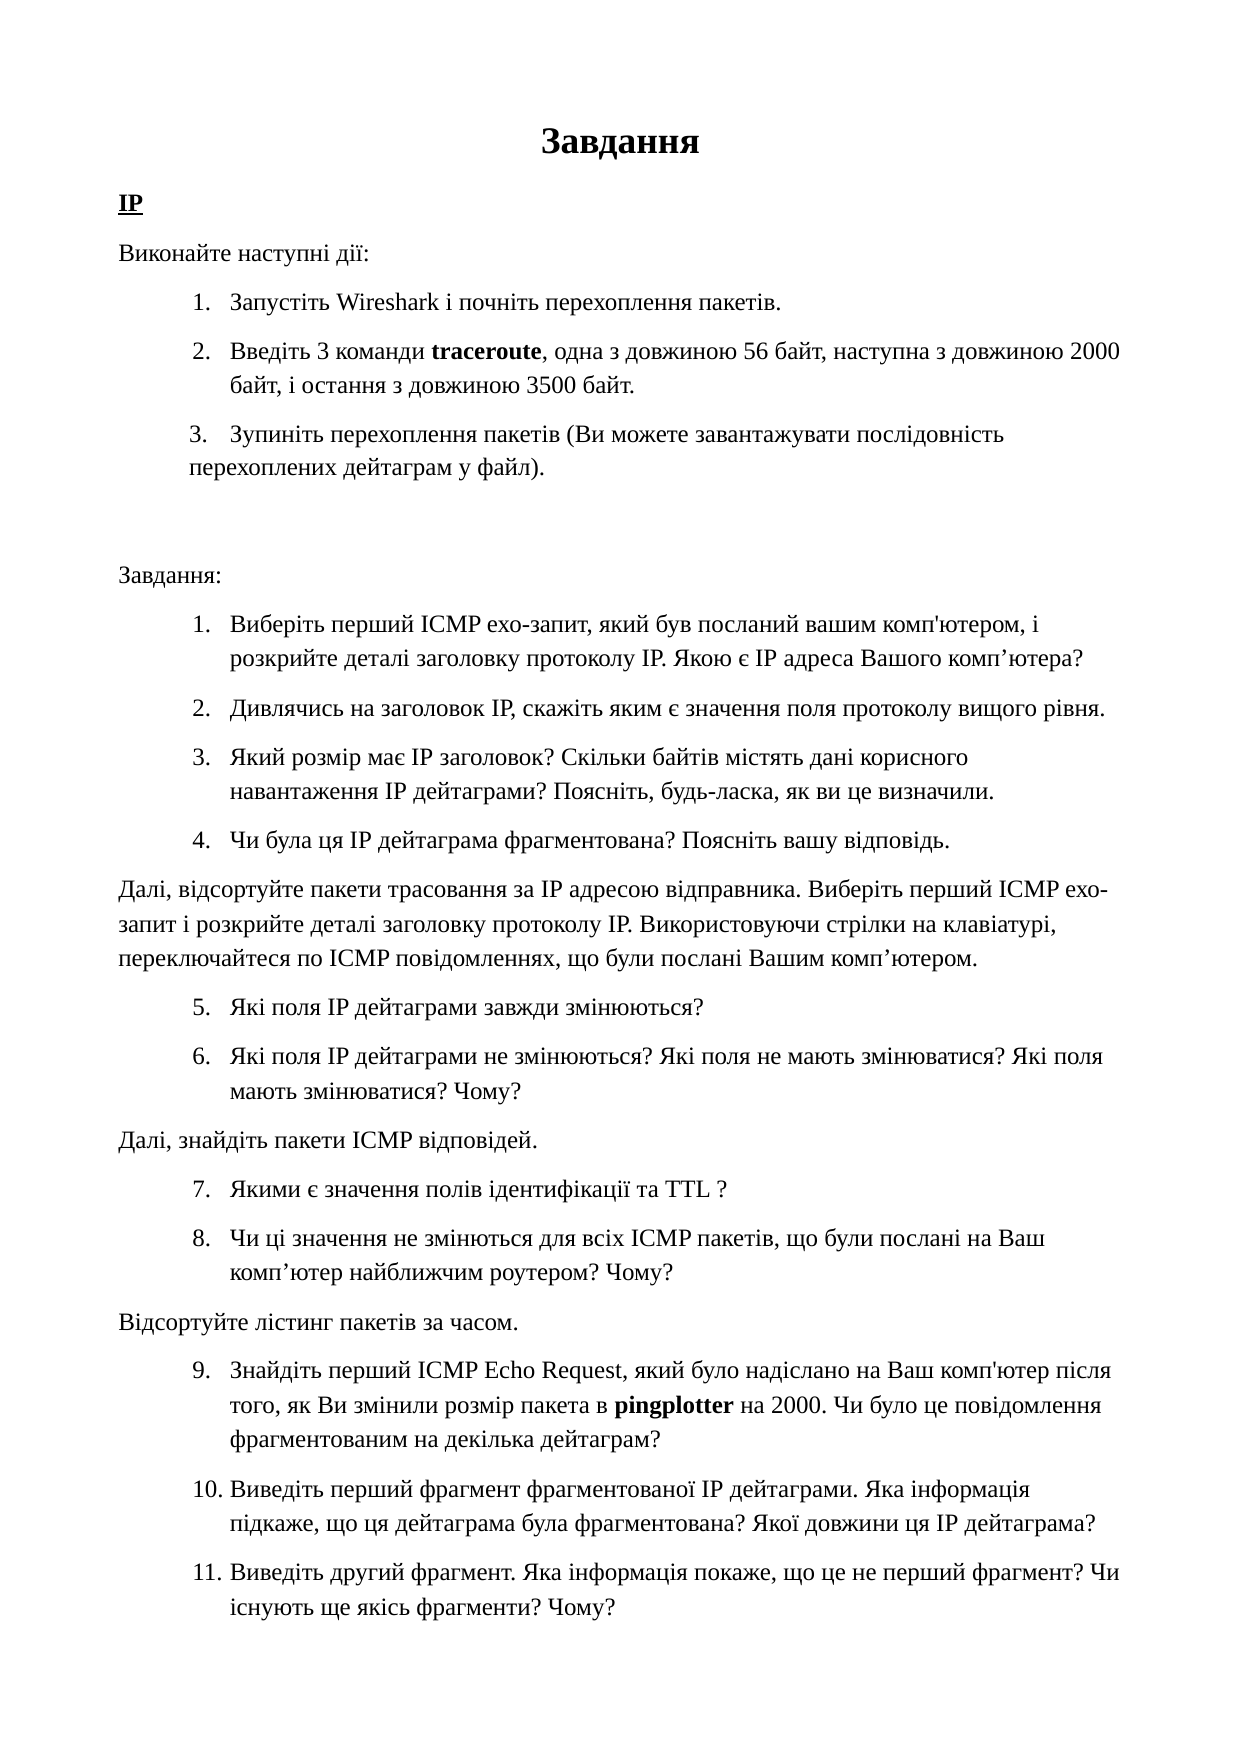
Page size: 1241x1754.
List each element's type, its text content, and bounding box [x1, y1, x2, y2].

list Виберіть перший ICMP ехо-запит, який був посланий вашим комп'ютером, і розкрийте деталі заголовку протоколу ІР. Якою є ІР адреса Вашого комп’ютера? [192, 609, 1122, 672]
text Далі, відсортуйте пакети трасовання за ІР адресою відправника. Виберіть перший ICMP ехо-запит і розкрийте деталі заголовку протоколу ІР. Використовуючи стрілки на клавіатурі, переключайтеся по ICMP повідомленнях, що були послані Вашим комп’ютером. [118, 874, 1122, 972]
text IP [118, 188, 1122, 217]
list Якими є значення полів ідентифікації та TTL ? [192, 1174, 1122, 1203]
list Які поля IP дейтаграми завжди змінюються? [192, 992, 1122, 1021]
list Чи була ця ІР дейтаграма фрагментована? Поясніть вашу відповідь. [192, 825, 1122, 854]
list Введіть 3 команди traceroute, одна з довжиною 56 байт, наступна з довжиною 2000 байт, і остання з довжиною 3500 байт. [192, 336, 1122, 399]
list Чи ці значення не змінються для всіх ICMP пакетів, що були послані на Ваш комп’ютер найближчим роутером? Чому? [192, 1223, 1122, 1286]
text Відсортуйте лістинг пакетів за часом. [118, 1307, 1122, 1335]
list Зупиніть перехоплення пакетів (Ви можете завантажувати послідовність перехоплених дейтаграм у файл). [189, 419, 1122, 481]
list Який розмір має ІР заголовок? Скільки байтів містять дані корисного навантаження ІР дейтаграми? Поясніть, будь-ласка, як ви це визначили. [192, 742, 1122, 805]
list Виведіть перший фрагмент фрагментованої ІР дейтаграми. Яка інформація підкаже, що ця дейтаграма була фрагментована? Якої довжини ця ІР дейтаграма? [192, 1474, 1122, 1537]
list Які поля IP дейтаграми не змінюються? Які поля не мають змінюватися? Які поля мають змінюватися? Чому? [192, 1041, 1122, 1104]
list Виведіть другий фрагмент. Яка інформація покаже, що це не перший фрагмент? Чи існують ще якісь фрагменти? Чому? [192, 1557, 1122, 1620]
list Запустіть Wireshark і почніть перехоплення пакетів. [192, 287, 1122, 315]
list Знайдіть перший ICMP Echo Request, який було надіслано на Ваш комп'ютер після того, як Ви змінили розмір пакета в pingplotter на 2000. Чи було це повідомлення фрагментованим на декілька дейтаграм? [192, 1356, 1122, 1453]
list Завдання [118, 118, 1122, 161]
list Дивлячись на заголовок ІР, скажіть яким є значення поля протоколу вищого рівня. [192, 693, 1122, 721]
text Виконайте наступні дії: [118, 238, 1122, 266]
text Завдання: [118, 560, 1122, 589]
text Далі, знайдіть пакети ICMP відповідей. [118, 1125, 1122, 1154]
